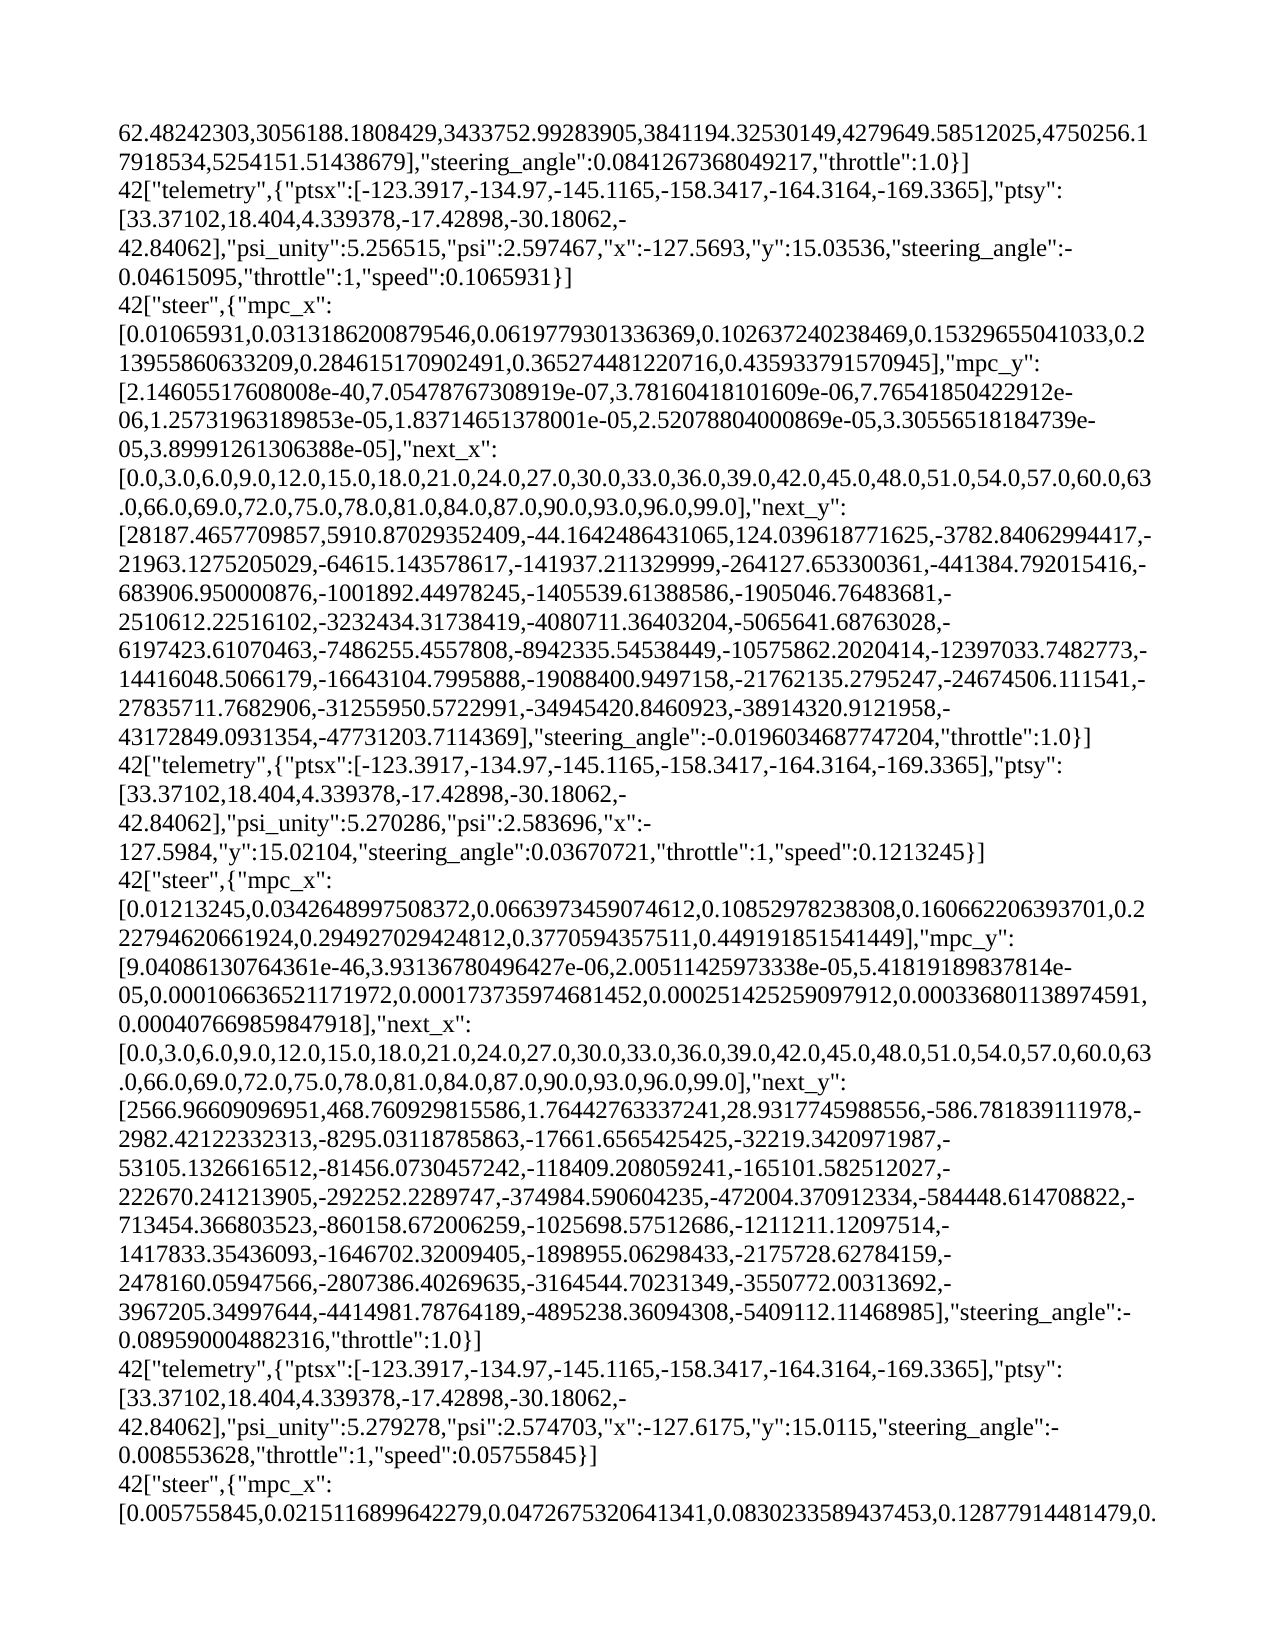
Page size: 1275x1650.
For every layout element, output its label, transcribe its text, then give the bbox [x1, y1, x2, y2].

text 42["telemetry",{"ptsx":[-123.3917,-134.97,-145.1165,-158.3417,-164.3164,-169.3365],"ptsy":[33.37102,18.404,4.339378,-17.42898,-30.18062,-42.84062],"psi_unity":5.256515,"psi":2.597467,"x":-127.5693,"y":15.03536,"steering_angle":-0.04615095,"throttle":1,"speed":0.1065931}] [118, 176, 1157, 291]
text 42["steer",{"mpc_x":[0.005755845,0.0215116899642279,0.0472675320641341,0.0830233589437453,0.12877914481479,0. [118, 1469, 1157, 1527]
text 42["steer",{"mpc_x":[0.01065931,0.0313186200879546,0.0619779301336369,0.102637240238469,0.15329655041033,0.213955860633209,0.284615170902491,0.365274481220716,0.435933791570945],"mpc_y":[2.14605517608008e-40,7.05478767308919e-07,3.78160418101609e-06,7.76541850422912e-06,1.25731963189853e-05,1.83714651378001e-05,2.52078804000869e-05,3.30556518184739e-05,3.89991261306388e-05],"next_x":[0.0,3.0,6.0,9.0,12.0,15.0,18.0,21.0,24.0,27.0,30.0,33.0,36.0,39.0,42.0,45.0,48.0,51.0,54.0,57.0,60.0,63.0,66.0,69.0,72.0,75.0,78.0,81.0,84.0,87.0,90.0,93.0,96.0,99.0],"next_y":[28187.4657709857,5910.87029352409,-44.1642486431065,124.039618771625,-3782.84062994417,-21963.1275205029,-64615.143578617,-141937.211329999,-264127.653300361,-441384.792015416,-683906.950000876,-1001892.44978245,-1405539.61388586,-1905046.76483681,-2510612.22516102,-3232434.31738419,-4080711.36403204,-5065641.68763028,-6197423.61070463,-7486255.4557808,-8942335.54538449,-10575862.2020414,-12397033.7482773,-14416048.5066179,-16643104.7995888,-19088400.9497158,-21762135.2795247,-24674506.111541,-27835711.7682906,-31255950.5722991,-34945420.8460923,-38914320.9121958,-43172849.0931354,-47731203.7114369],"steering_angle":-0.0196034687747204,"throttle":1.0}] [118, 291, 1157, 751]
text 42["telemetry",{"ptsx":[-123.3917,-134.97,-145.1165,-158.3417,-164.3164,-169.3365],"ptsy":[33.37102,18.404,4.339378,-17.42898,-30.18062,-42.84062],"psi_unity":5.270286,"psi":2.583696,"x":-127.5984,"y":15.02104,"steering_angle":0.03670721,"throttle":1,"speed":0.1213245}] [118, 751, 1157, 866]
text 42["steer",{"mpc_x":[0.01213245,0.0342648997508372,0.0663973459074612,0.10852978238308,0.160662206393701,0.222794620661924,0.294927029424812,0.3770594357511,0.449191851541449],"mpc_y":[9.04086130764361e-46,3.93136780496427e-06,2.00511425973338e-05,5.41819189837814e-05,0.000106636521171972,0.000173735974681452,0.000251425259097912,0.000336801138974591,0.000407669859847918],"next_x":[0.0,3.0,6.0,9.0,12.0,15.0,18.0,21.0,24.0,27.0,30.0,33.0,36.0,39.0,42.0,45.0,48.0,51.0,54.0,57.0,60.0,63.0,66.0,69.0,72.0,75.0,78.0,81.0,84.0,87.0,90.0,93.0,96.0,99.0],"next_y":[2566.96609096951,468.760929815586,1.76442763337241,28.9317745988556,-586.781839111978,-2982.42122332313,-8295.03118785863,-17661.6565425425,-32219.3420971987,-53105.1326616512,-81456.0730457242,-118409.208059241,-165101.582512027,-222670.241213905,-292252.2289747,-374984.590604235,-472004.370912334,-584448.614708822,-713454.366803523,-860158.672006259,-1025698.57512686,-1211211.12097514,-1417833.35436093,-1646702.32009405,-1898955.06298433,-2175728.62784159,-2478160.05947566,-2807386.40269635,-3164544.70231349,-3550772.00313692,-3967205.34997644,-4414981.78764189,-4895238.36094308,-5409112.11468985],"steering_angle":-0.089590004882316,"throttle":1.0}] [118, 866, 1157, 1354]
text 42["telemetry",{"ptsx":[-123.3917,-134.97,-145.1165,-158.3417,-164.3164,-169.3365],"ptsy":[33.37102,18.404,4.339378,-17.42898,-30.18062,-42.84062],"psi_unity":5.279278,"psi":2.574703,"x":-127.6175,"y":15.0115,"steering_angle":-0.008553628,"throttle":1,"speed":0.05755845}] [118, 1354, 1157, 1469]
text 62.48242303,3056188.1808429,3433752.99283905,3841194.32530149,4279649.58512025,4750256.17918534,5254151.51438679],"steering_angle":0.0841267368049217,"throttle":1.0}] [118, 118, 1157, 176]
